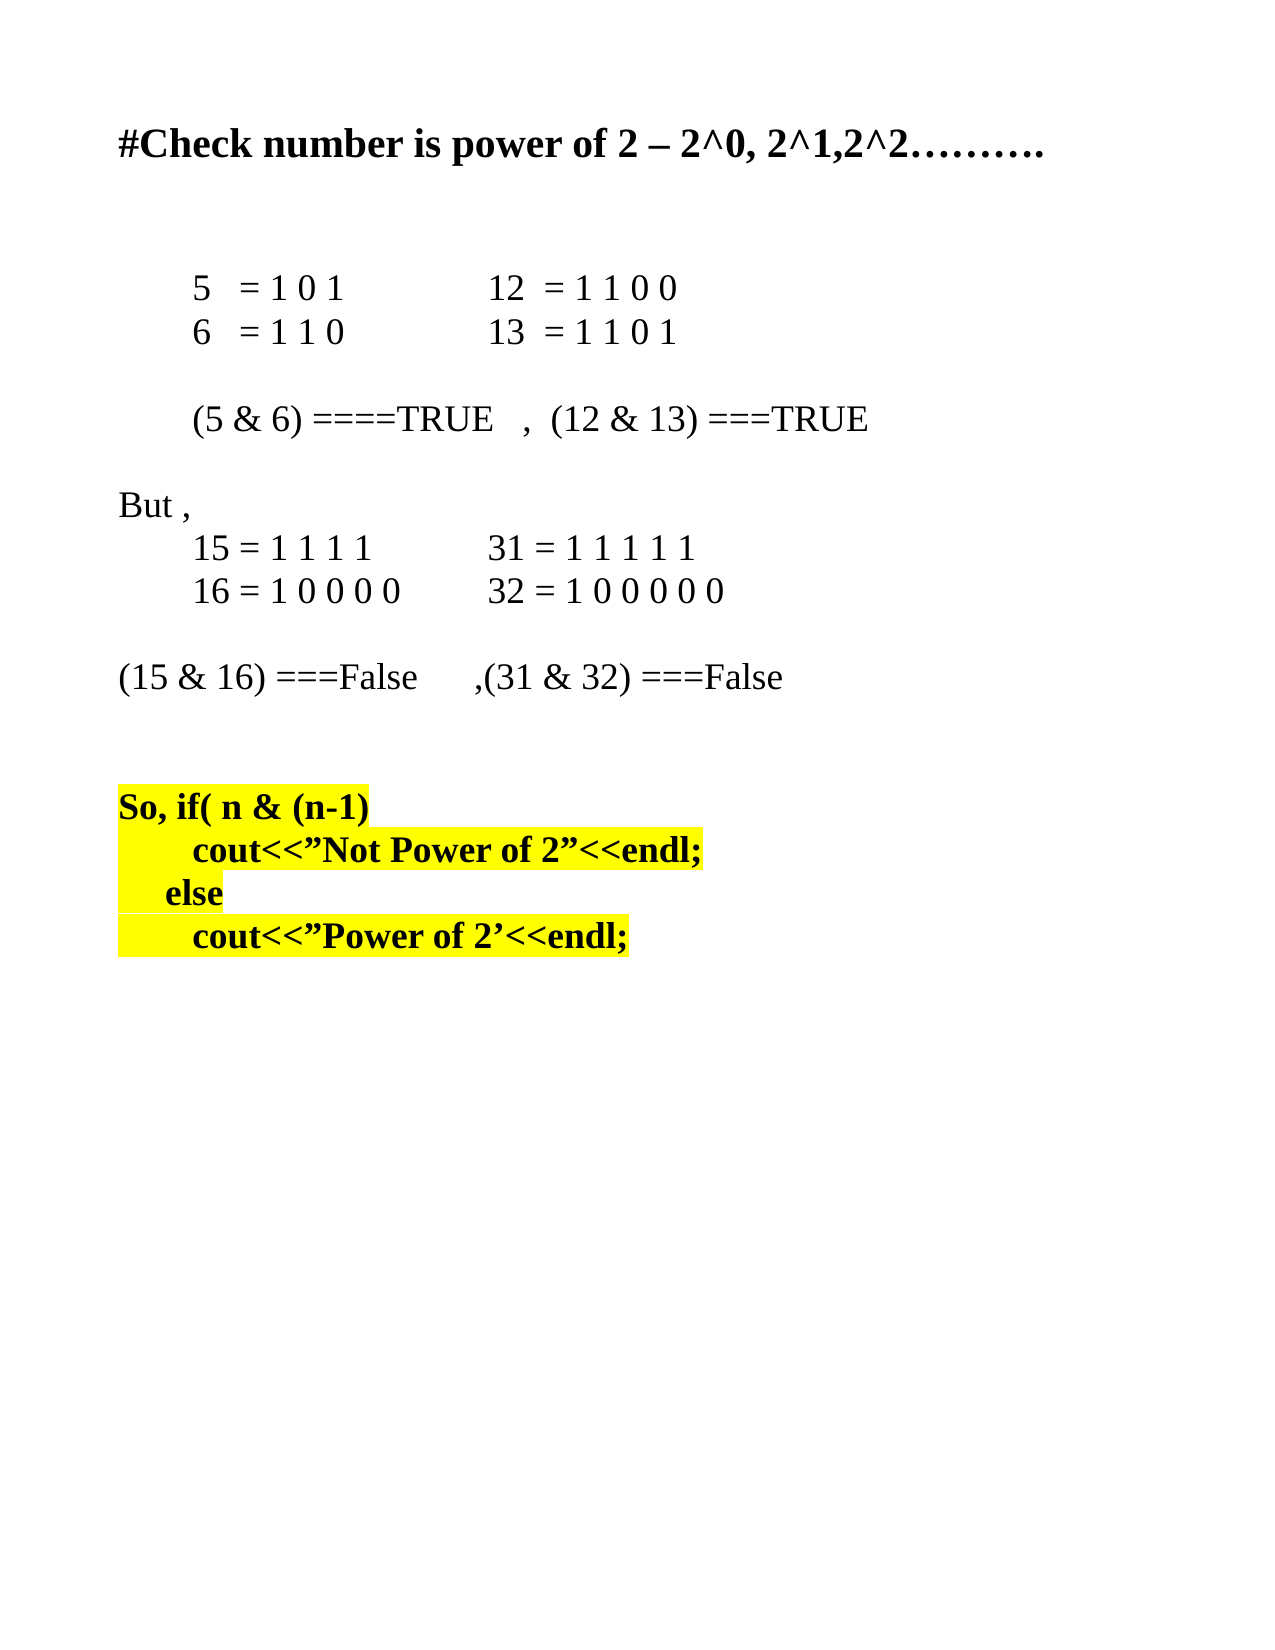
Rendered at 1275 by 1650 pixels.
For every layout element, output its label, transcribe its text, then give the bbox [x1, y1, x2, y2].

text cout<<”Not Power of 2”<<endl; [118, 827, 1157, 870]
text 16 = 1 0 0 0 0 32 = 1 0 0 0 0 0 [118, 568, 1157, 612]
text #Check number is power of 2 – 2^0, 2^1,2^2………. [118, 118, 1157, 166]
text 15 = 1 1 1 1 31 = 1 1 1 1 1 [118, 525, 1157, 568]
text 6 = 1 1 0 13 = 1 1 0 1 [118, 310, 1157, 353]
text But , [118, 482, 1157, 525]
text (5 & 6) ====TRUE , (12 & 13) ===TRUE [118, 396, 1157, 439]
text cout<<”Power of 2’<<endl; [118, 913, 1157, 957]
text else [118, 870, 1157, 913]
text (15 & 16) ===False ,(31 & 32) ===False [118, 655, 1157, 698]
text So, if( n & (n-1) [118, 784, 1157, 827]
text 5 = 1 0 1 12 = 1 1 0 0 [118, 262, 1157, 310]
